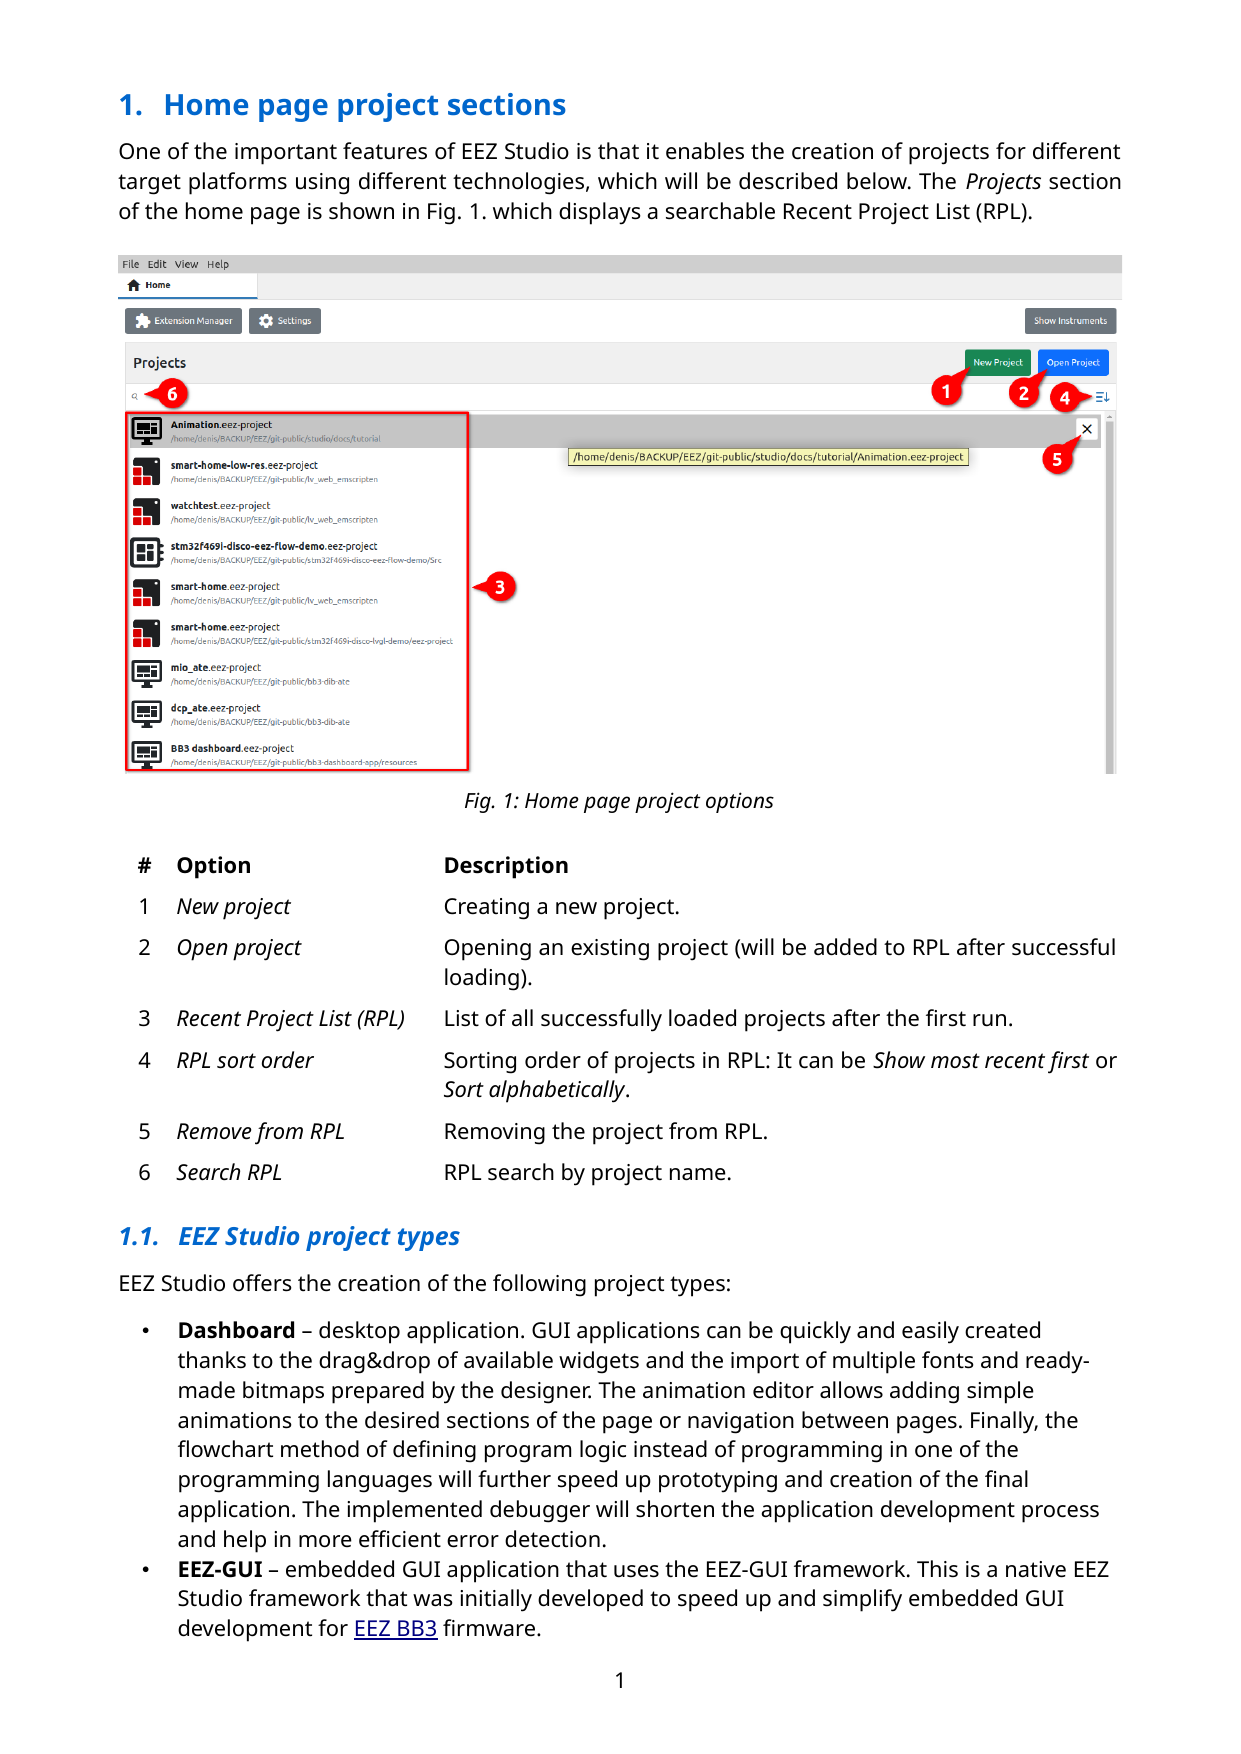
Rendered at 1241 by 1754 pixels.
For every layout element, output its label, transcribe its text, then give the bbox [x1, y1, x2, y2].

table_header Option [171, 844, 438, 885]
table_cell Creating a new project. [438, 885, 1123, 927]
table_cell Remove from RPL [171, 1110, 438, 1151]
text Fig. 1: Home page project options [118, 774, 1122, 814]
list EEZ-GUI – embedded GUI application that uses the EEZ-GUI framework. This is a native EEZ Studio framework that was initially developed to speed up and simplify embedded GUI development for EEZ BB3 firmware. [142, 1554, 1110, 1643]
table_cell Removing the project from RPL. [438, 1110, 1123, 1151]
table_cell 1 [118, 885, 171, 927]
table_cell Recent Project List (RPL) [171, 998, 438, 1039]
list Dashboard – desktop application. GUI applications can be quickly and easily created thanks to the drag&drop of available widgets and the import of multiple fonts and ready-made bitmaps prepared by the designer. The animation editor allows adding simple animations to the desired sections of the page or navigation between pages. Finally, the flowchart method of defining program logic instead of programming in one of the programming languages will further speed up prototyping and creation of the final application. The implemented debugger will shorten the application development process and help in more efficient error detection. [142, 1315, 1110, 1554]
table_cell Open project [171, 927, 438, 998]
table_header # [118, 844, 171, 885]
table_cell RPL search by project name. [438, 1151, 1123, 1192]
text One of the important features of EEZ Studio is that it enables the creation of projects for different target platforms using different technologies, which will be described below. The Projects section of the home page is shown in Fig. 1. which displays a searchable Recent Project List (RPL). [118, 136, 1122, 226]
table_cell 5 [118, 1110, 171, 1151]
table_cell 2 [118, 927, 171, 998]
table_cell 4 [118, 1039, 171, 1110]
table_header Description [438, 844, 1123, 885]
picture [118, 255, 1123, 774]
table_cell RPL sort order [171, 1039, 438, 1110]
table_cell 3 [118, 998, 171, 1039]
table_cell List of all successfully loaded projects after the first run. [438, 998, 1123, 1039]
table_cell 6 [118, 1151, 171, 1192]
table_cell Sorting order of projects in RPL: It can be Show most recent first or Sort alphabetically. [438, 1039, 1123, 1110]
text EEZ Studio offers the creation of the following project types: [118, 1268, 1122, 1298]
table_cell Search RPL [171, 1151, 438, 1192]
table_cell New project [171, 885, 438, 927]
subtitle EEZ Studio project types [118, 1219, 1122, 1253]
subtitle Home page project sections [118, 84, 1122, 124]
table_cell Opening an existing project (will be added to RPL after successful loading). [438, 927, 1123, 998]
